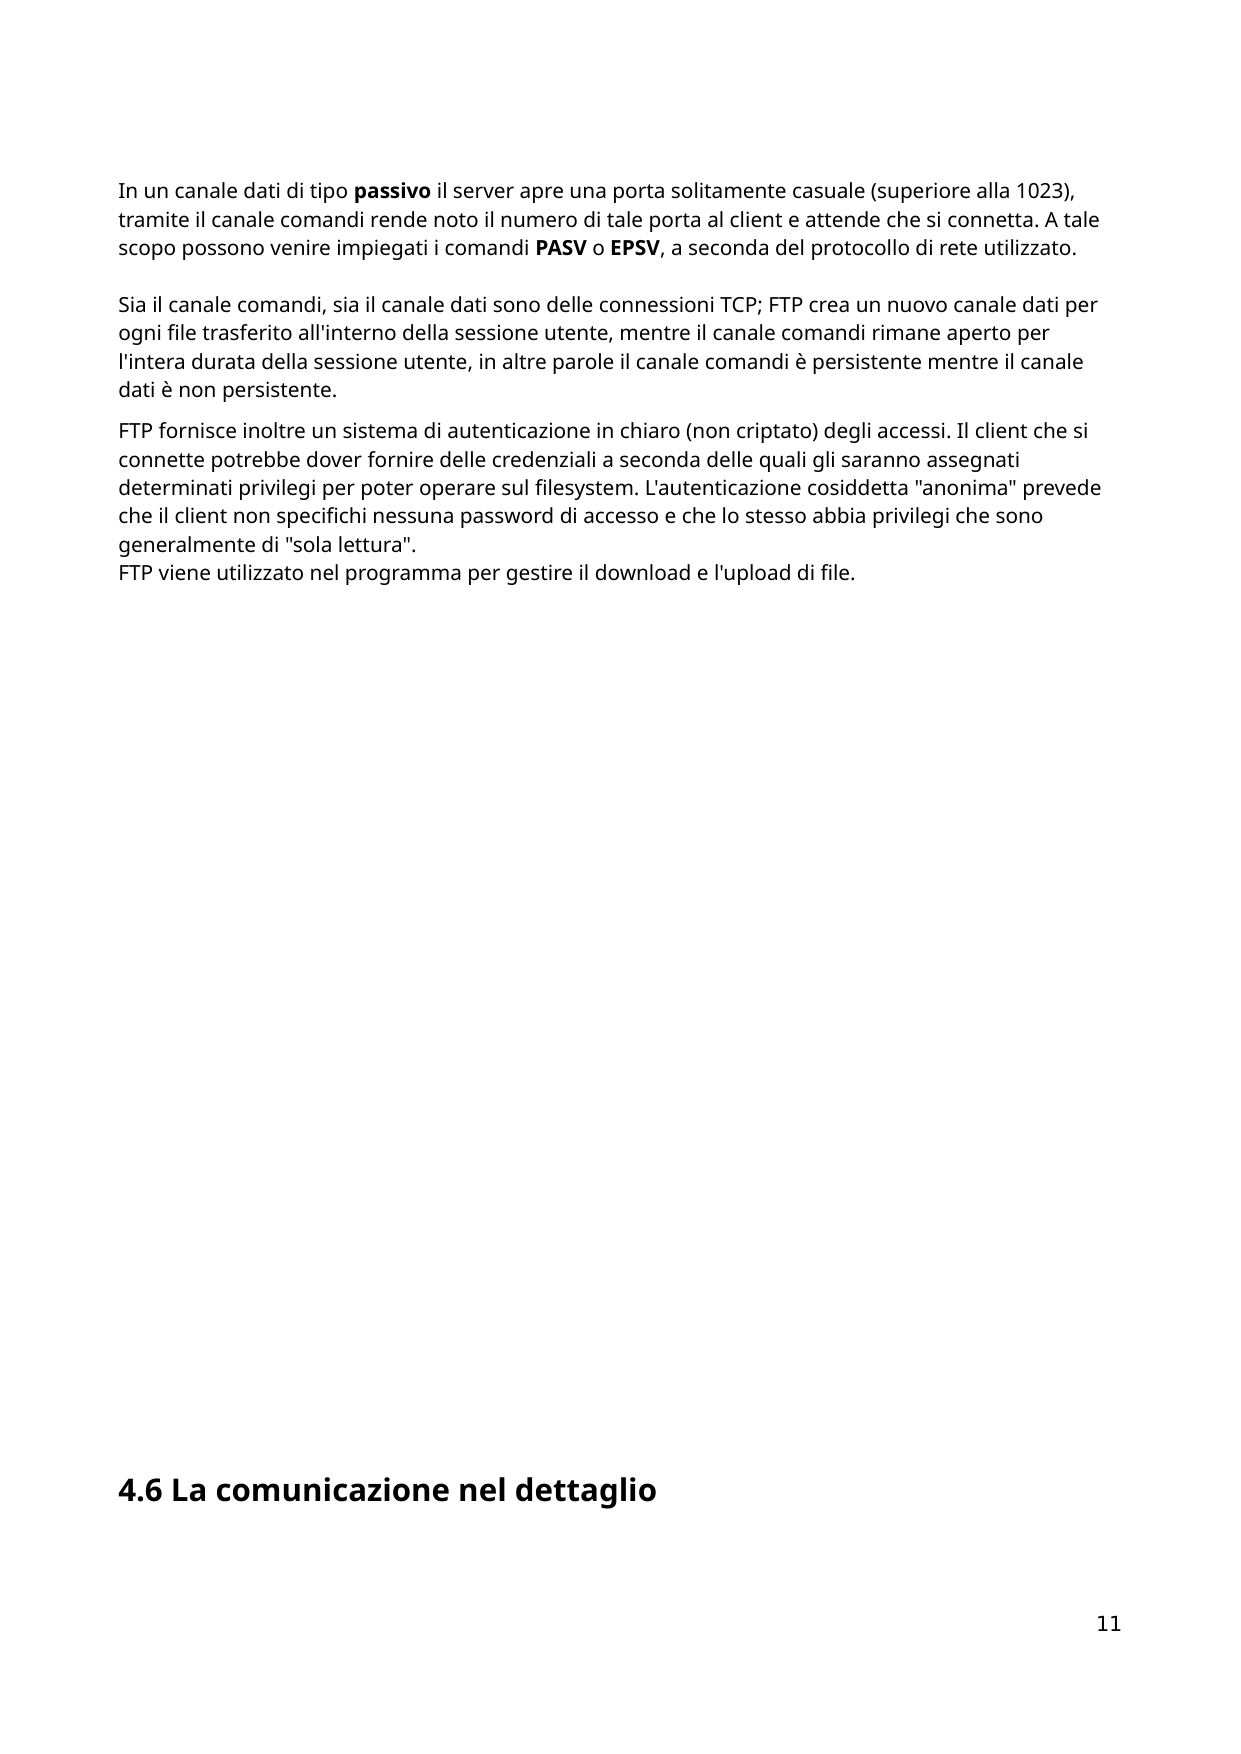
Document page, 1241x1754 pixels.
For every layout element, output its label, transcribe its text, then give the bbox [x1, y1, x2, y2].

text Sia il canale comandi, sia il canale dati sono delle connessioni TCP; FTP crea un nuovo canale dati per ogni file trasferito all'interno della sessione utente, mentre il canale comandi rimane aperto per l'intera durata della sessione utente, in altre parole il canale comandi è persistente mentre il canale dati è non persistente. [118, 290, 1122, 404]
text In un canale dati di tipo passivo il server apre una porta solitamente casuale (superiore alla 1023), tramite il canale comandi rende noto il numero di tale porta al client e attende che si connetta. A tale scopo possono venire impiegati i comandi PASV o EPSV, a seconda del protocollo di rete utilizzato. [118, 176, 1122, 262]
text FTP fornisce inoltre un sistema di autenticazione in chiaro (non criptato) degli accessi. Il client che si connette potrebbe dover fornire delle credenziali a seconda delle quali gli saranno assegnati determinati privilegi per poter operare sul filesystem. L'autenticazione cosiddetta "anonima" prevede che il client non specifichi nessuna password di accesso e che lo stesso abbia privilegi che sono generalmente di "sola lettura". [118, 416, 1122, 558]
text FTP viene utilizzato nel programma per gestire il download e l'upload di file. [118, 558, 1122, 587]
text 4.6 La comunicazione nel dettaglio [118, 1467, 1122, 1510]
